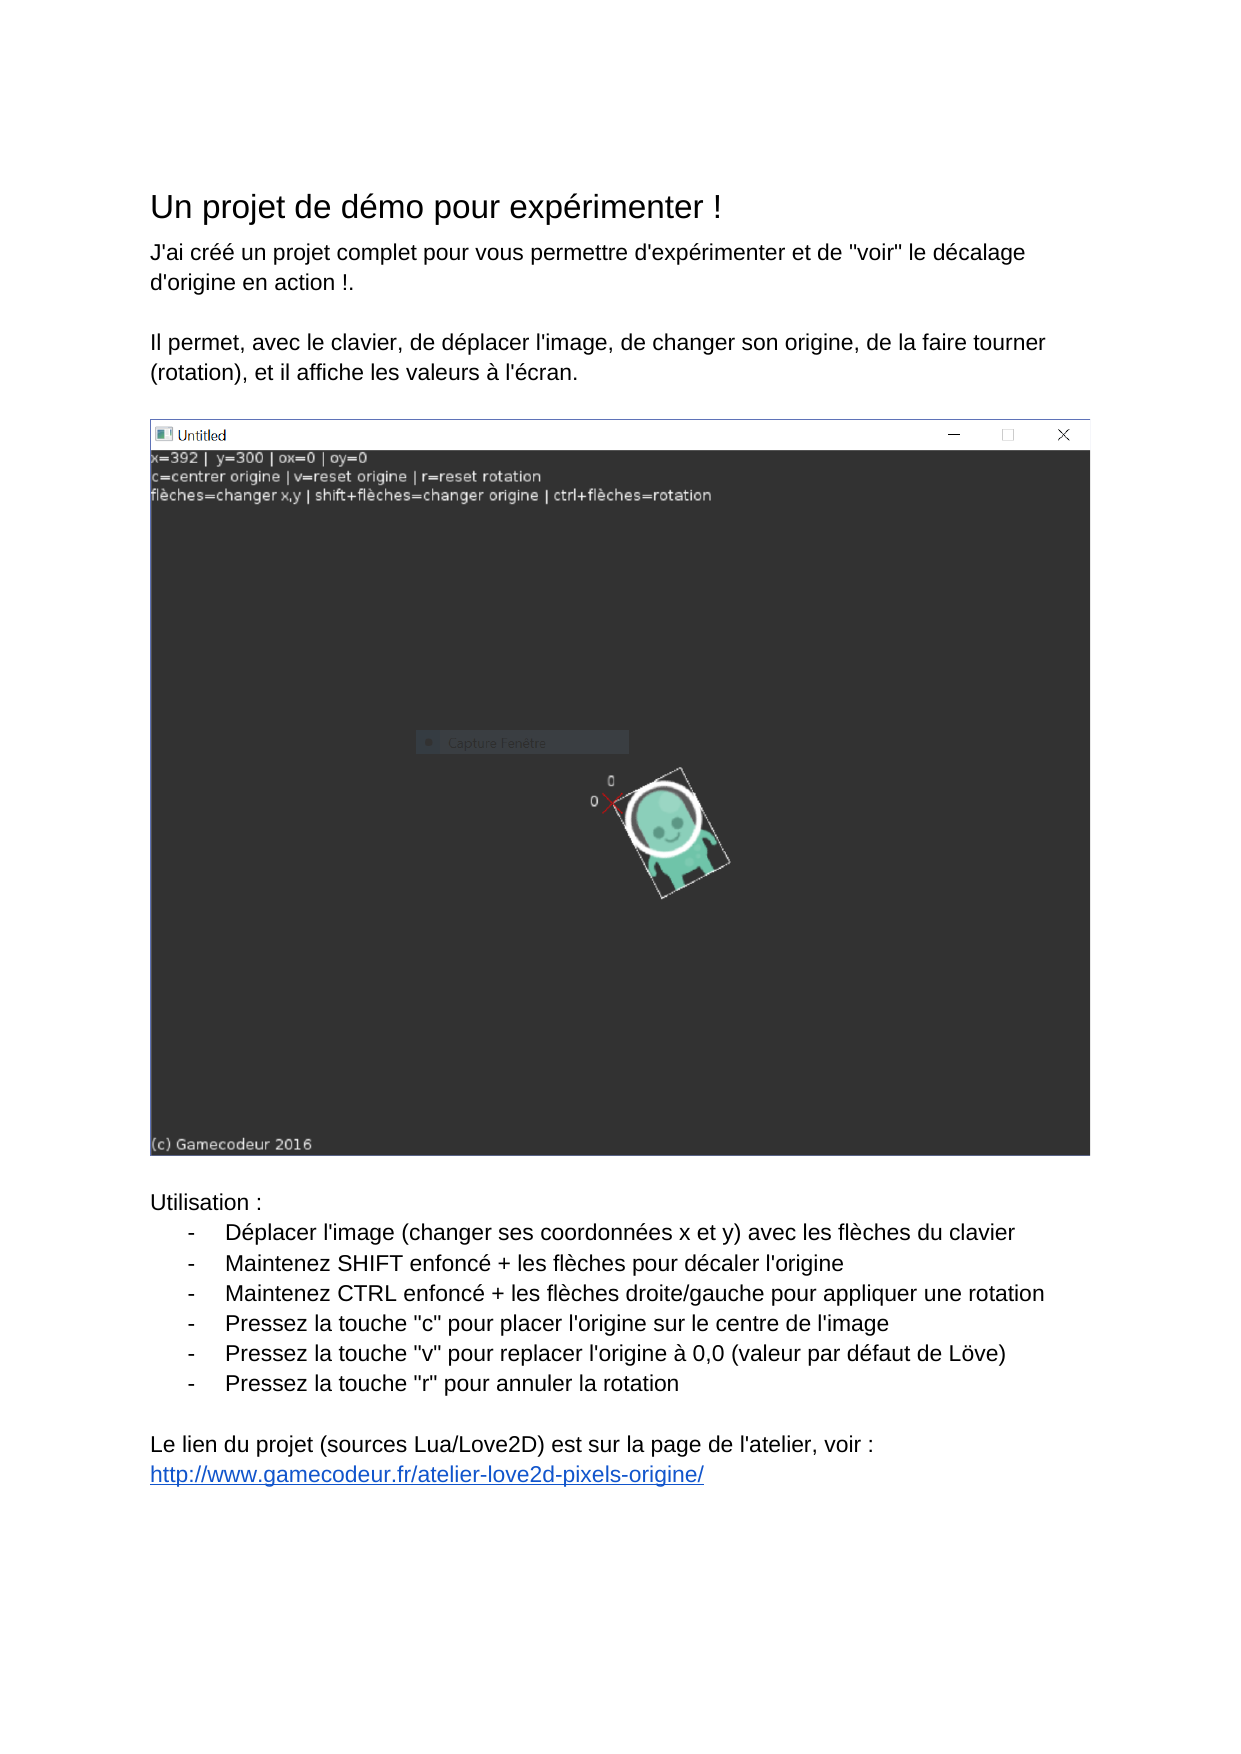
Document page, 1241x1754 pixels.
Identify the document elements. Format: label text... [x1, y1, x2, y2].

list Maintenez CTRL enfoncé + les flèches droite/gauche pour appliquer une rotation [187, 1280, 1090, 1306]
list Pressez la touche "v" pour replacer l'origine à 0,0 (valeur par défaut de Löve) [187, 1340, 1090, 1367]
text Le lien du projet (sources Lua/Love2D) est sur la page de l'atelier, voir : http://www.gamecodeur.fr/atelier-love2d-pixels-origine/ [150, 1431, 1090, 1487]
text Utilisation : [150, 1189, 1090, 1216]
text Il permet, avec le clavier, de déplacer l'image, de changer son origine, de la faire tourner (rotation), et il affiche les valeurs à l'écran. [150, 329, 1090, 386]
list Déplacer l'image (changer ses coordonnées x et y) avec les flèches du clavier [187, 1219, 1090, 1246]
text J'ai créé un projet complet pour vous permettre d'expérimenter et de "voir" le décalage d'origine en action !. [150, 238, 1090, 295]
list Pressez la touche "r" pour annuler la rotation [187, 1370, 1090, 1397]
list Pressez la touche "c" pour placer l'origine sur le centre de l'image [187, 1310, 1090, 1336]
picture [150, 419, 1091, 1156]
subtitle Un projet de démo pour expérimenter ! [150, 187, 1090, 226]
list Maintenez SHIFT enfoncé + les flèches pour décaler l'origine [187, 1249, 1090, 1276]
